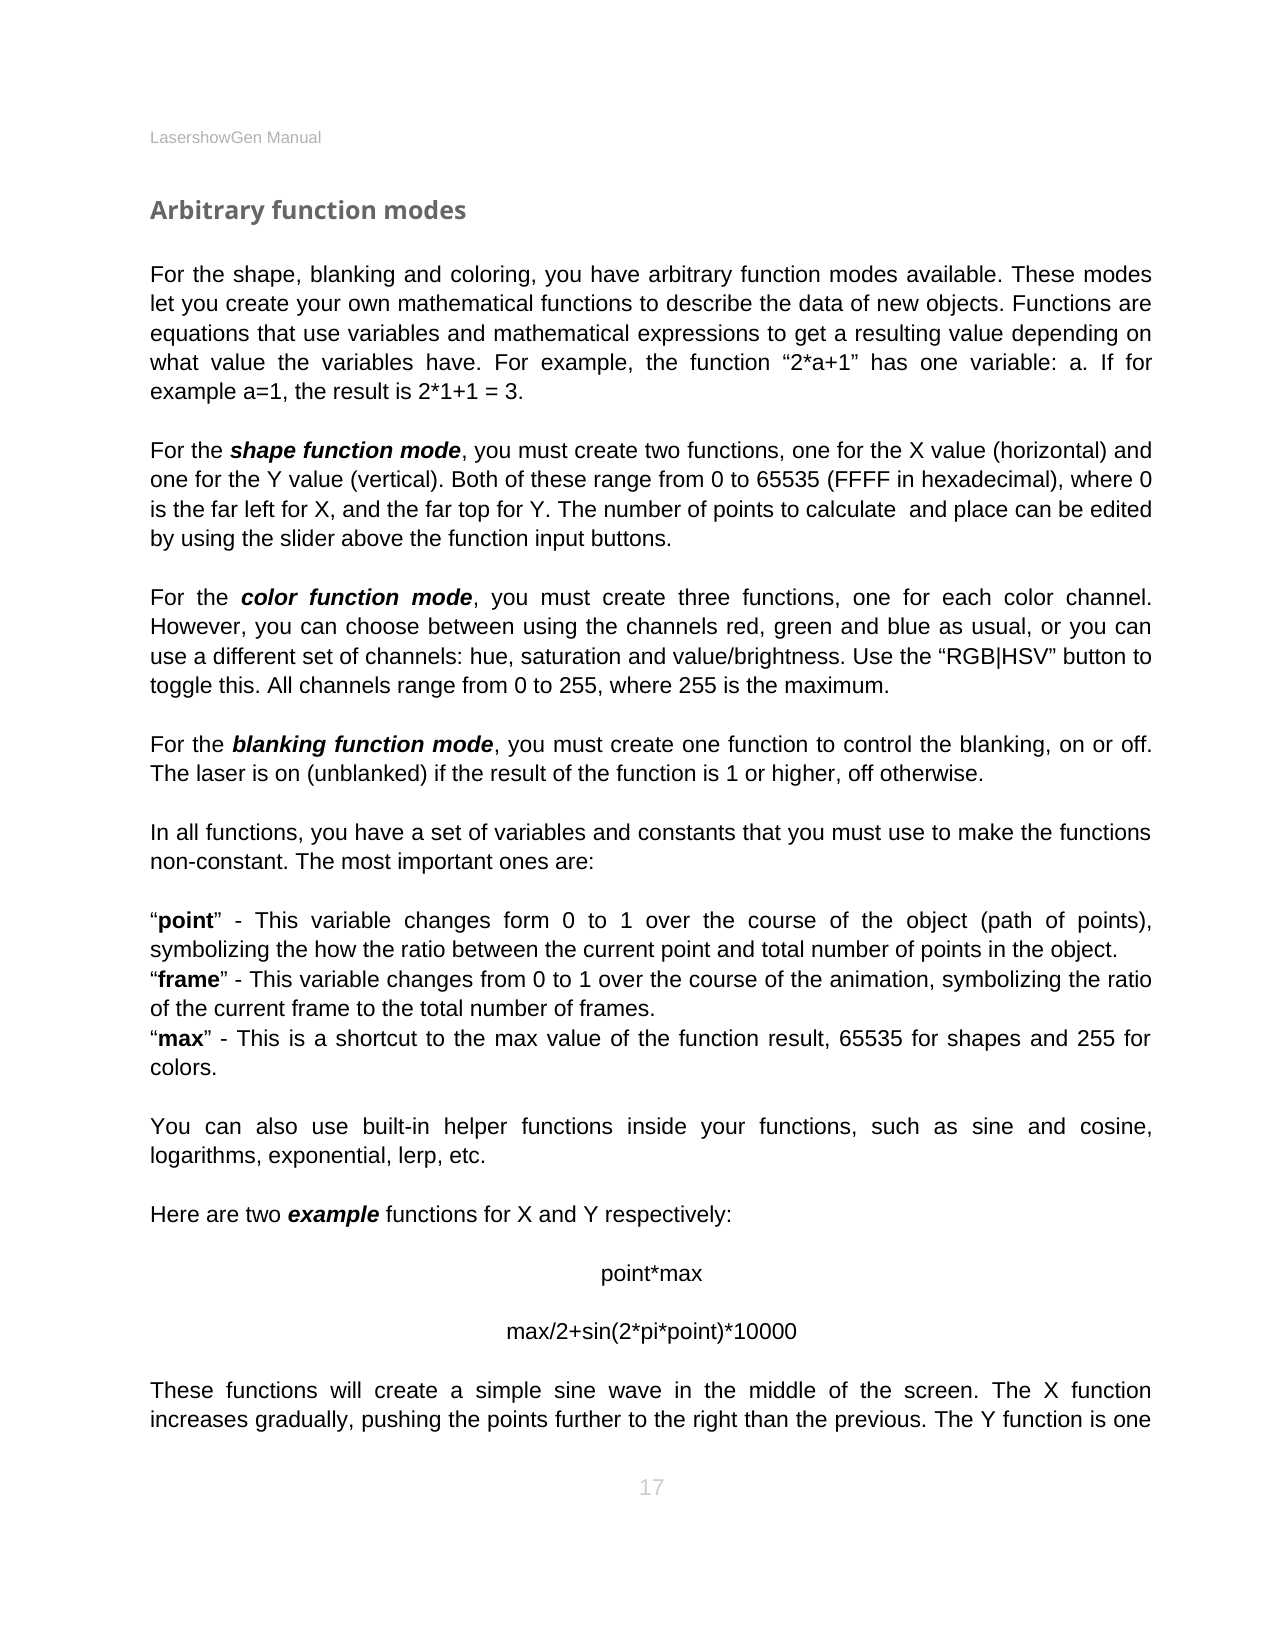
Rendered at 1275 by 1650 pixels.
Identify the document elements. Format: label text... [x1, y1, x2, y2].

text You can also use built-in helper functions inside your functions, such as sine and cosine, logarithms, exponential, lerp, etc. [150, 1113, 1153, 1168]
subtitle Arbitrary function modes [150, 193, 1153, 227]
text “frame” - This variable changes from 0 to 1 over the course of the animation, symbolizing the ratio of the current frame to the total number of frames. [150, 966, 1153, 1021]
text point*max [150, 1260, 1153, 1286]
text “point” - This variable changes form 0 to 1 over the course of the object (path of points), symbolizing the how the ratio between the current point and total number of points in the object. [150, 908, 1153, 963]
text Here are two example functions for X and Y respectively: [150, 1201, 1153, 1227]
text For the color function mode, you must create three functions, one for each color channel. However, you can choose between using the channels red, green and blue as usual, or you can use a different set of channels: hue, saturation and value/brightness. Use the “RGB|HSV” button to toggle this. All channels range from 0 to 255, where 255 is the maximum. [150, 584, 1153, 698]
text For the shape function mode, you must create two functions, one for the X value (horizontal) and one for the Y value (vertical). Both of these range from 0 to 65535 (FFFF in hexadecimal), where 0 is the far left for X, and the far top for Y. The number of points to calculate and place can be edited by using the slider above the function input buttons. [150, 438, 1153, 551]
text These functions will create a simple sine wave in the middle of the screen. The X function increases gradually, pushing the points further to the right than the previous. The Y function is one [150, 1378, 1153, 1433]
text “max” - This is a shortcut to the max value of the function result, 65535 for shapes and 255 for colors. [150, 1025, 1153, 1080]
text For the blanking function mode, you must create one function to control the blanking, on or off. The laser is on (unblanked) if the result of the function is 1 or higher, off otherwise. [150, 731, 1153, 786]
text In all functions, you have a set of variables and constants that you must use to make the functions non-constant. The most important ones are: [150, 819, 1153, 874]
text For the shape, blanking and coloring, you have arbitrary function modes available. These modes let you create your own mathematical functions to describe the data of new objects. Functions are equations that use variables and mathematical expressions to get a resulting value depending on what value the variables have. For example, the function “2*a+1” has one variable: a. If for example a=1, the result is 2*1+1 = 3. [150, 261, 1153, 404]
text max/2+sin(2*pi*point)*10000 [150, 1319, 1153, 1344]
